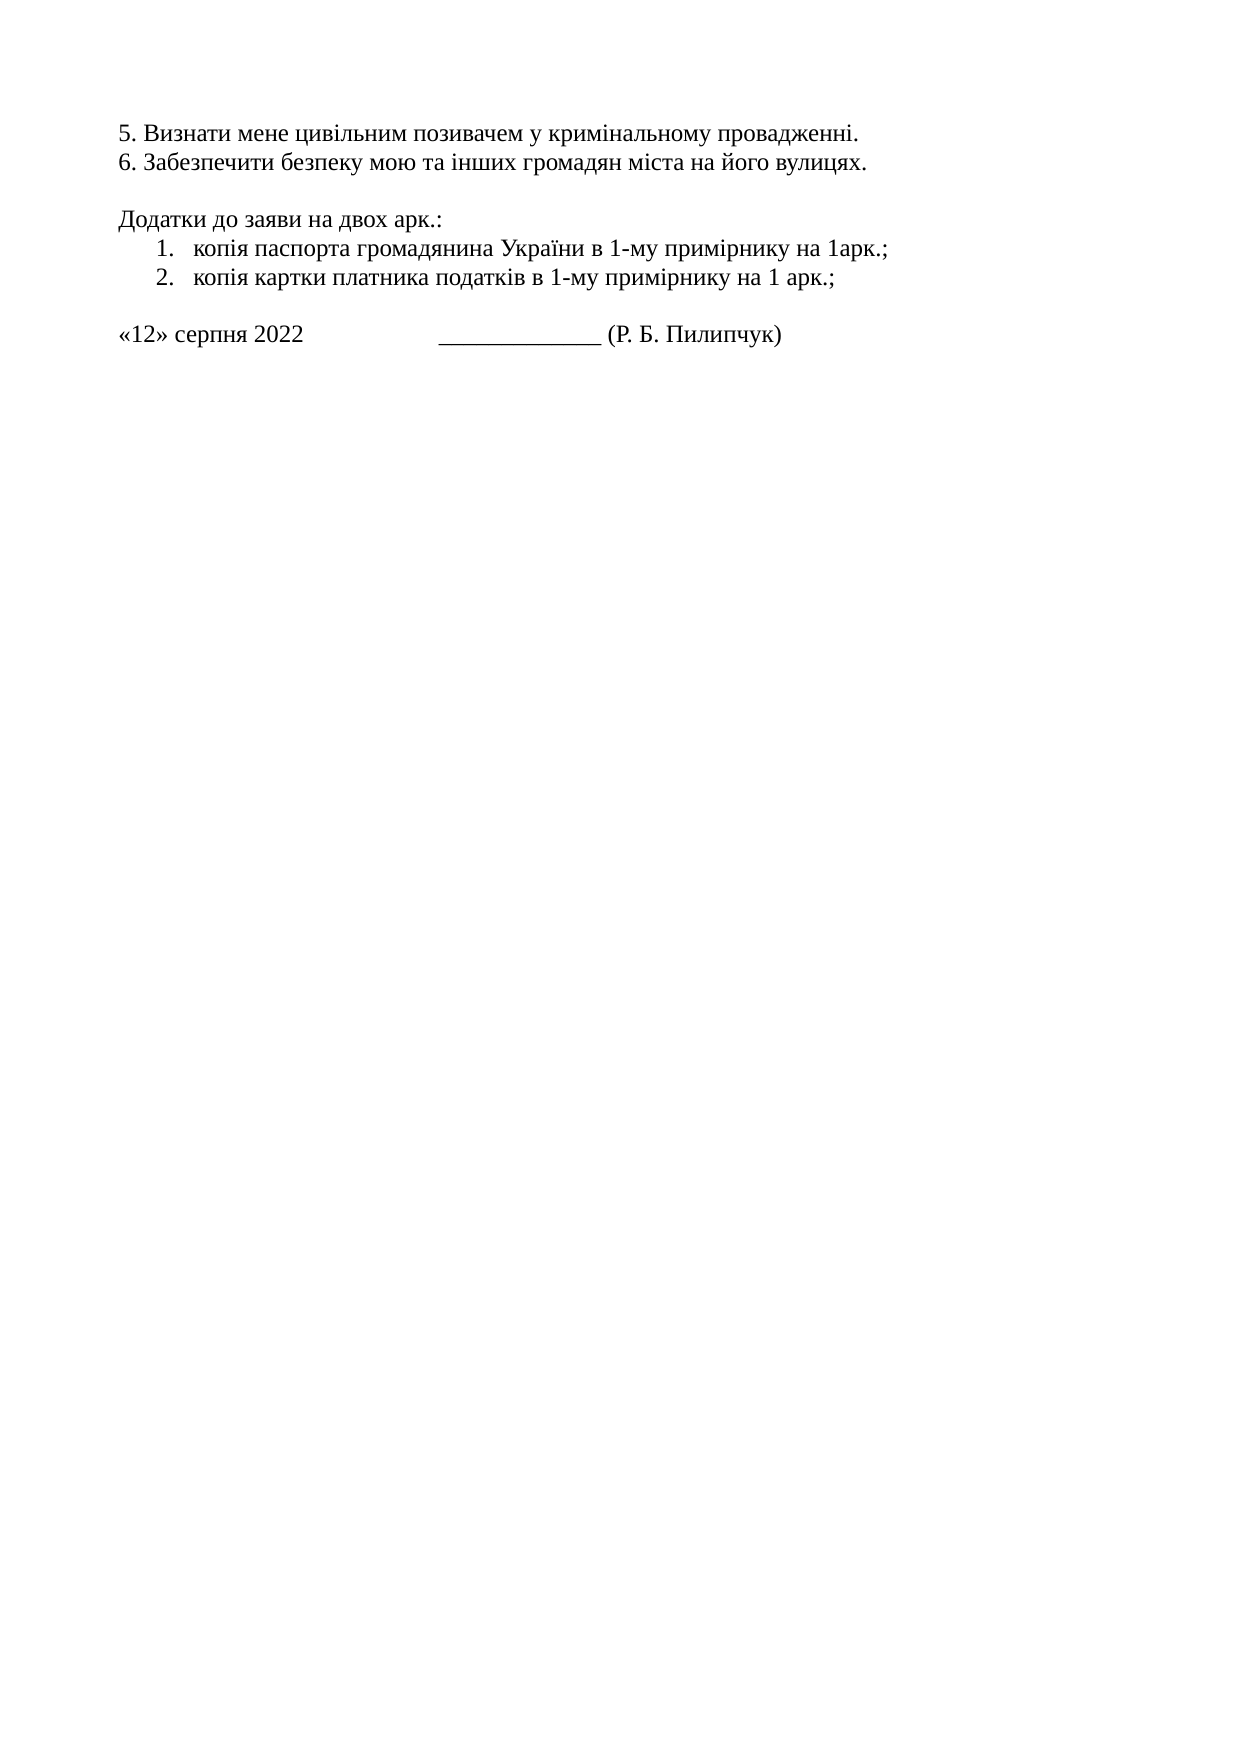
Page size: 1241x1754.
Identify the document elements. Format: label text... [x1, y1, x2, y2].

list копія картки платника податків в 1-му примірнику на 1 арк.; [156, 262, 1122, 291]
text «12» серпня 2022 _____________ (Р. Б. Пилипчук) [118, 319, 1122, 348]
text 5. Визнати мене цивільним позивачем у кримінальному провадженні. [118, 118, 1122, 147]
text Додатки до заяви на двох арк.: [118, 204, 1122, 233]
text 6. Забезпечити безпеку мою та інших громадян міста на його вулицях. [118, 147, 1122, 176]
list копія паспорта громадянина України в 1-му примірнику на 1арк.; [156, 233, 1122, 262]
